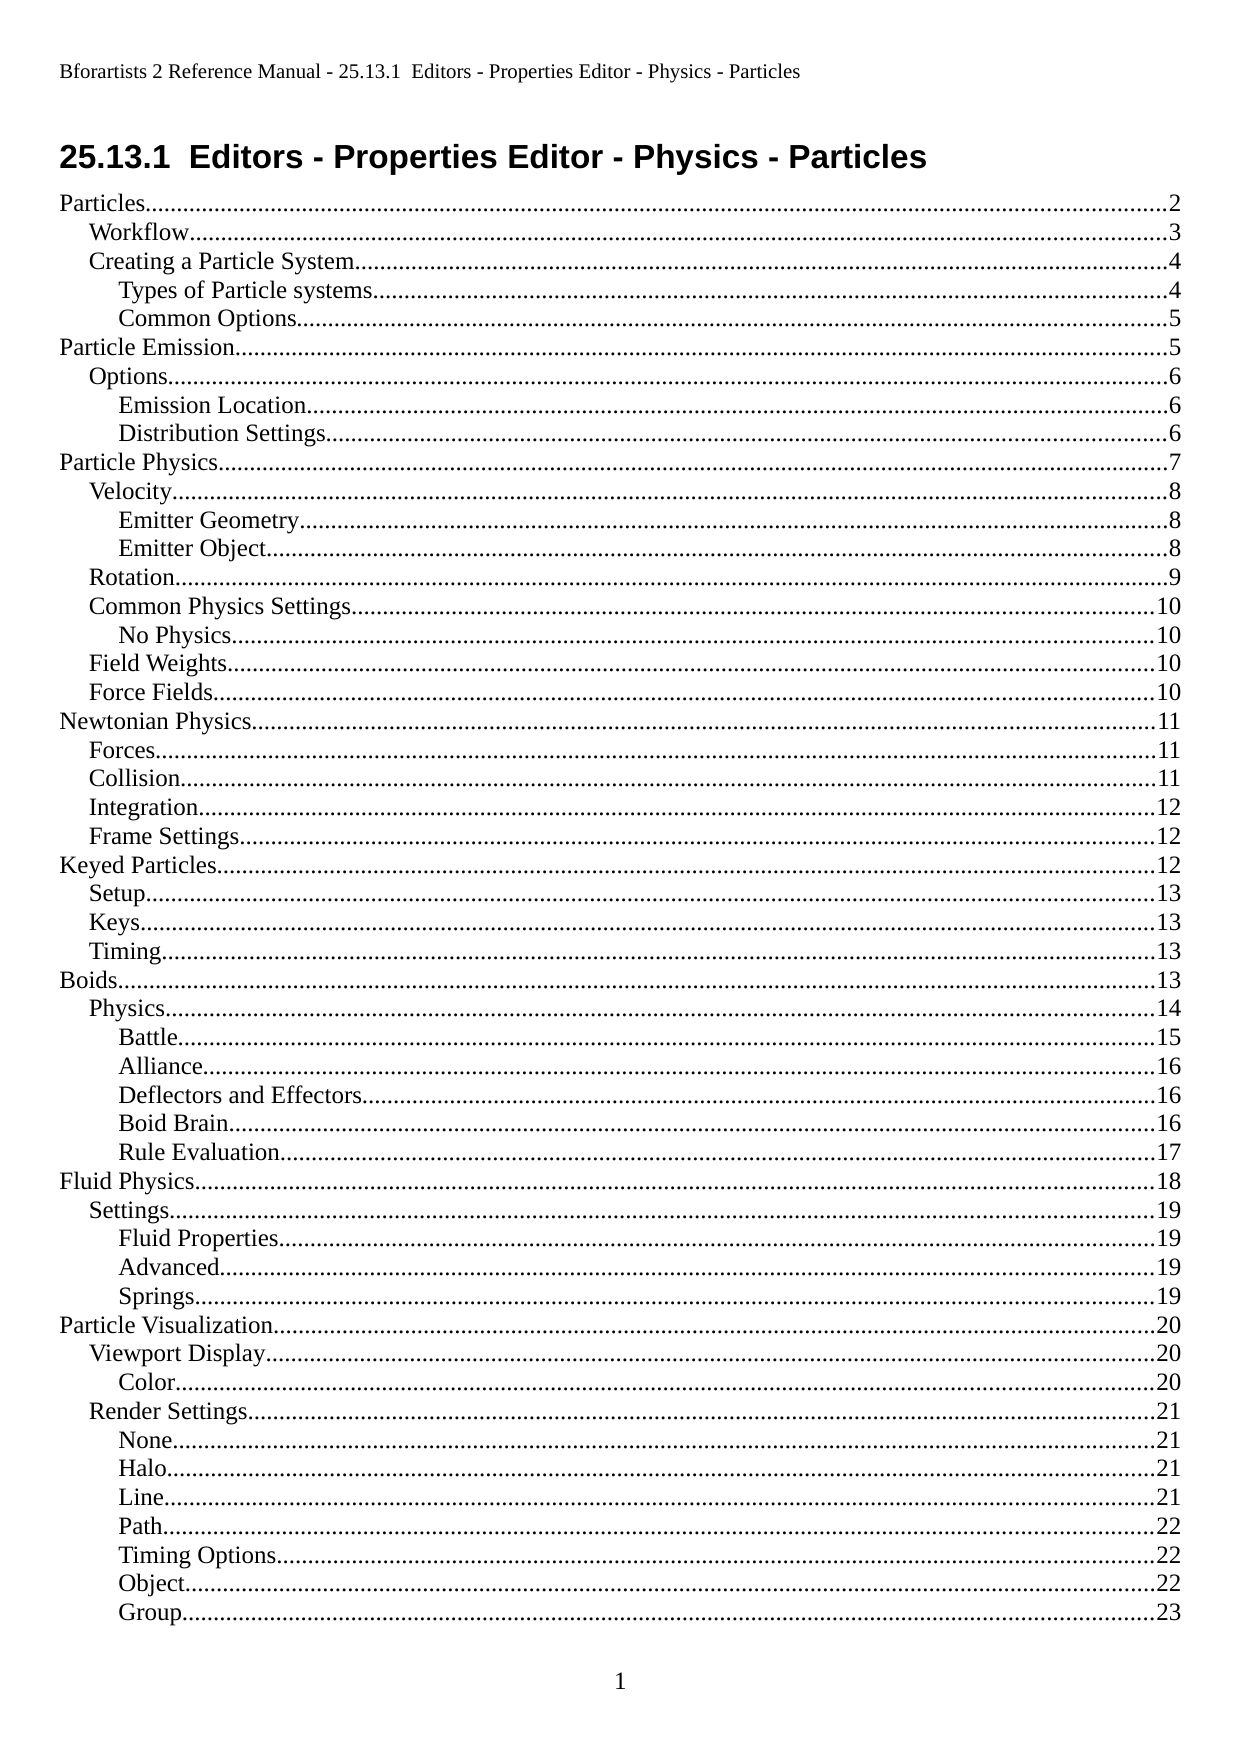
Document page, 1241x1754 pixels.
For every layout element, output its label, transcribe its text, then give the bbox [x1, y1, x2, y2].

text Path 22 [118, 1511, 1181, 1540]
text Timing Options 22 [118, 1540, 1181, 1568]
text Emission Location 6 [118, 390, 1181, 418]
text Emitter Geometry 8 [118, 505, 1181, 533]
text Particle Physics 7 [59, 447, 1181, 476]
text Integration 12 [88, 792, 1181, 821]
text Particle Emission 5 [59, 332, 1181, 361]
subtitle 25.13.1 Editors - Properties Editor - Physics - Particles [59, 138, 1181, 176]
text Field Weights 10 [88, 648, 1181, 677]
text Deflectors and Effectors 16 [118, 1080, 1181, 1108]
text Force Fields 10 [88, 677, 1181, 706]
text Line 21 [118, 1482, 1181, 1511]
text Group 23 [118, 1597, 1181, 1626]
text Timing 13 [88, 936, 1181, 965]
text Physics 14 [88, 993, 1181, 1022]
text Options 6 [88, 361, 1181, 390]
text Alliance 16 [118, 1051, 1181, 1080]
text Newtonian Physics 11 [59, 706, 1181, 735]
text Rotation 9 [88, 562, 1181, 591]
text Creating a Particle System 4 [88, 246, 1181, 275]
text Forces 11 [88, 735, 1181, 763]
text Springs 19 [118, 1281, 1181, 1310]
text Setup 13 [88, 878, 1181, 907]
text Settings 19 [88, 1195, 1181, 1223]
text Particles 2 [59, 188, 1181, 217]
text Viewport Display 20 [88, 1338, 1181, 1367]
text Common Options 5 [118, 303, 1181, 332]
text Emitter Object 8 [118, 533, 1181, 562]
text Velocity 8 [88, 476, 1181, 505]
text Keys 13 [88, 907, 1181, 936]
text Boid Brain 16 [118, 1108, 1181, 1137]
text Collision 11 [88, 763, 1181, 792]
text Render Settings 21 [88, 1396, 1181, 1425]
text Fluid Properties 19 [118, 1223, 1181, 1252]
text Particle Visualization 20 [59, 1310, 1181, 1338]
text Rule Evaluation 17 [118, 1137, 1181, 1166]
text Halo 21 [118, 1453, 1181, 1482]
text None 21 [118, 1425, 1181, 1453]
text Fluid Physics 18 [59, 1166, 1181, 1195]
text Types of Particle systems 4 [118, 275, 1181, 303]
text Common Physics Settings 10 [88, 591, 1181, 620]
text Advanced 19 [118, 1252, 1181, 1281]
text Boids 13 [59, 965, 1181, 993]
text Keyed Particles 12 [59, 850, 1181, 878]
text No Physics 10 [118, 620, 1181, 648]
text Frame Settings 12 [88, 821, 1181, 850]
text Distribution Settings 6 [118, 418, 1181, 447]
text Color 20 [118, 1367, 1181, 1396]
text Object 22 [118, 1568, 1181, 1597]
text Workflow 3 [88, 217, 1181, 246]
text Battle 15 [118, 1022, 1181, 1051]
